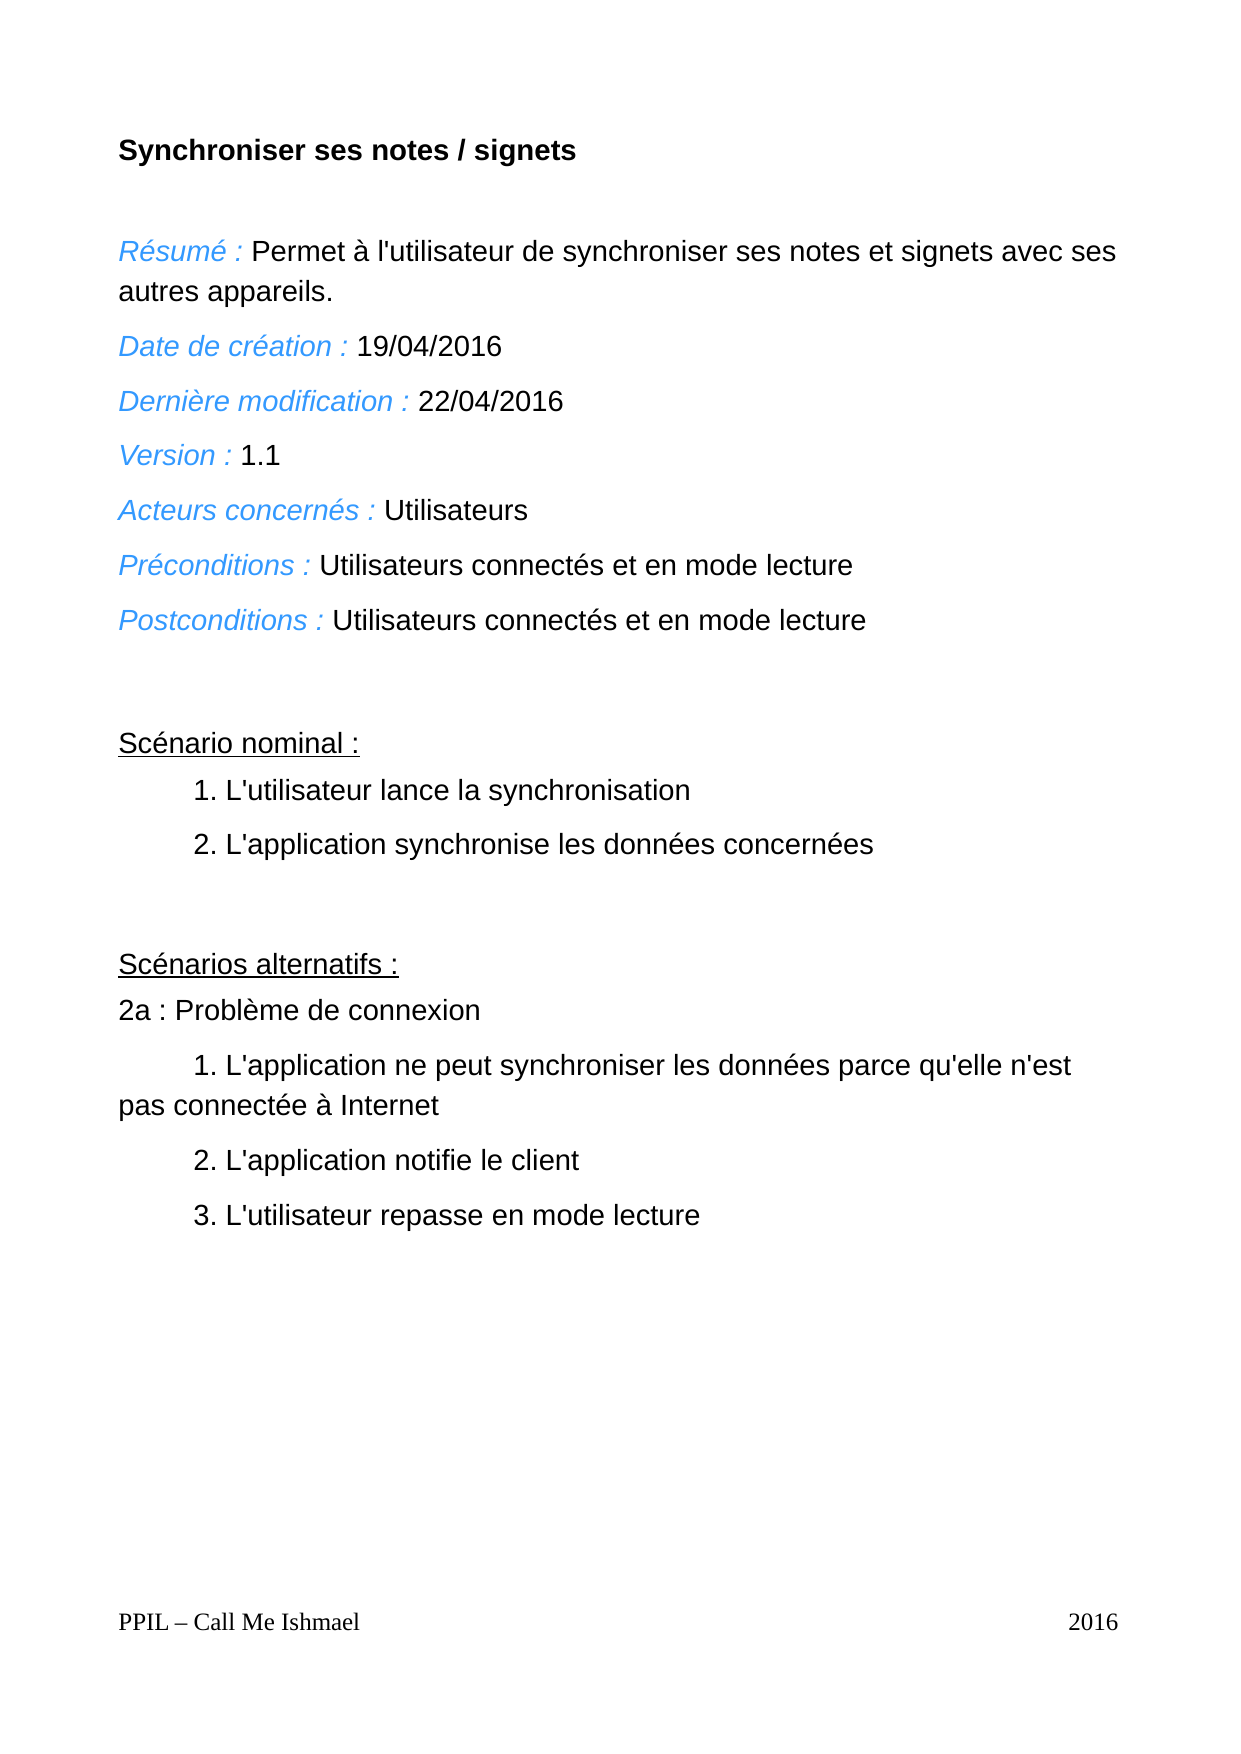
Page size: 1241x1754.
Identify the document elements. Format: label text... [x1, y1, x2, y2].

text Postconditions : Utilisateurs connectés et en mode lecture [118, 603, 1122, 636]
text Version : 1.1 [118, 438, 1122, 472]
text Date de création : 19/04/2016 [118, 329, 1122, 362]
subtitle Scénario nominal : [118, 726, 1122, 760]
text 3. L'utilisateur repasse en mode lecture [118, 1198, 1122, 1231]
text 1. L'utilisateur lance la synchronisation [118, 772, 1122, 806]
text Dernière modification : 22/04/2016 [118, 383, 1122, 417]
text 2. L'application synchronise les données concernées [118, 827, 1122, 861]
text Acteurs concernés : Utilisateurs [118, 493, 1122, 527]
text Résumé : Permet à l'utilisateur de synchroniser ses notes et signets avec ses autres appareils. [118, 234, 1122, 307]
text 2. L'application notifie le client [118, 1143, 1122, 1177]
text 2a : Problème de connexion [118, 993, 1122, 1027]
subtitle Synchroniser ses notes / signets [118, 133, 1122, 166]
text Préconditions : Utilisateurs connectés et en mode lecture [118, 548, 1122, 581]
subtitle Scénarios alternatifs : [118, 947, 1122, 981]
text 1. L'application ne peut synchroniser les données parce qu'elle n'est pas connectée à Internet [118, 1048, 1122, 1122]
